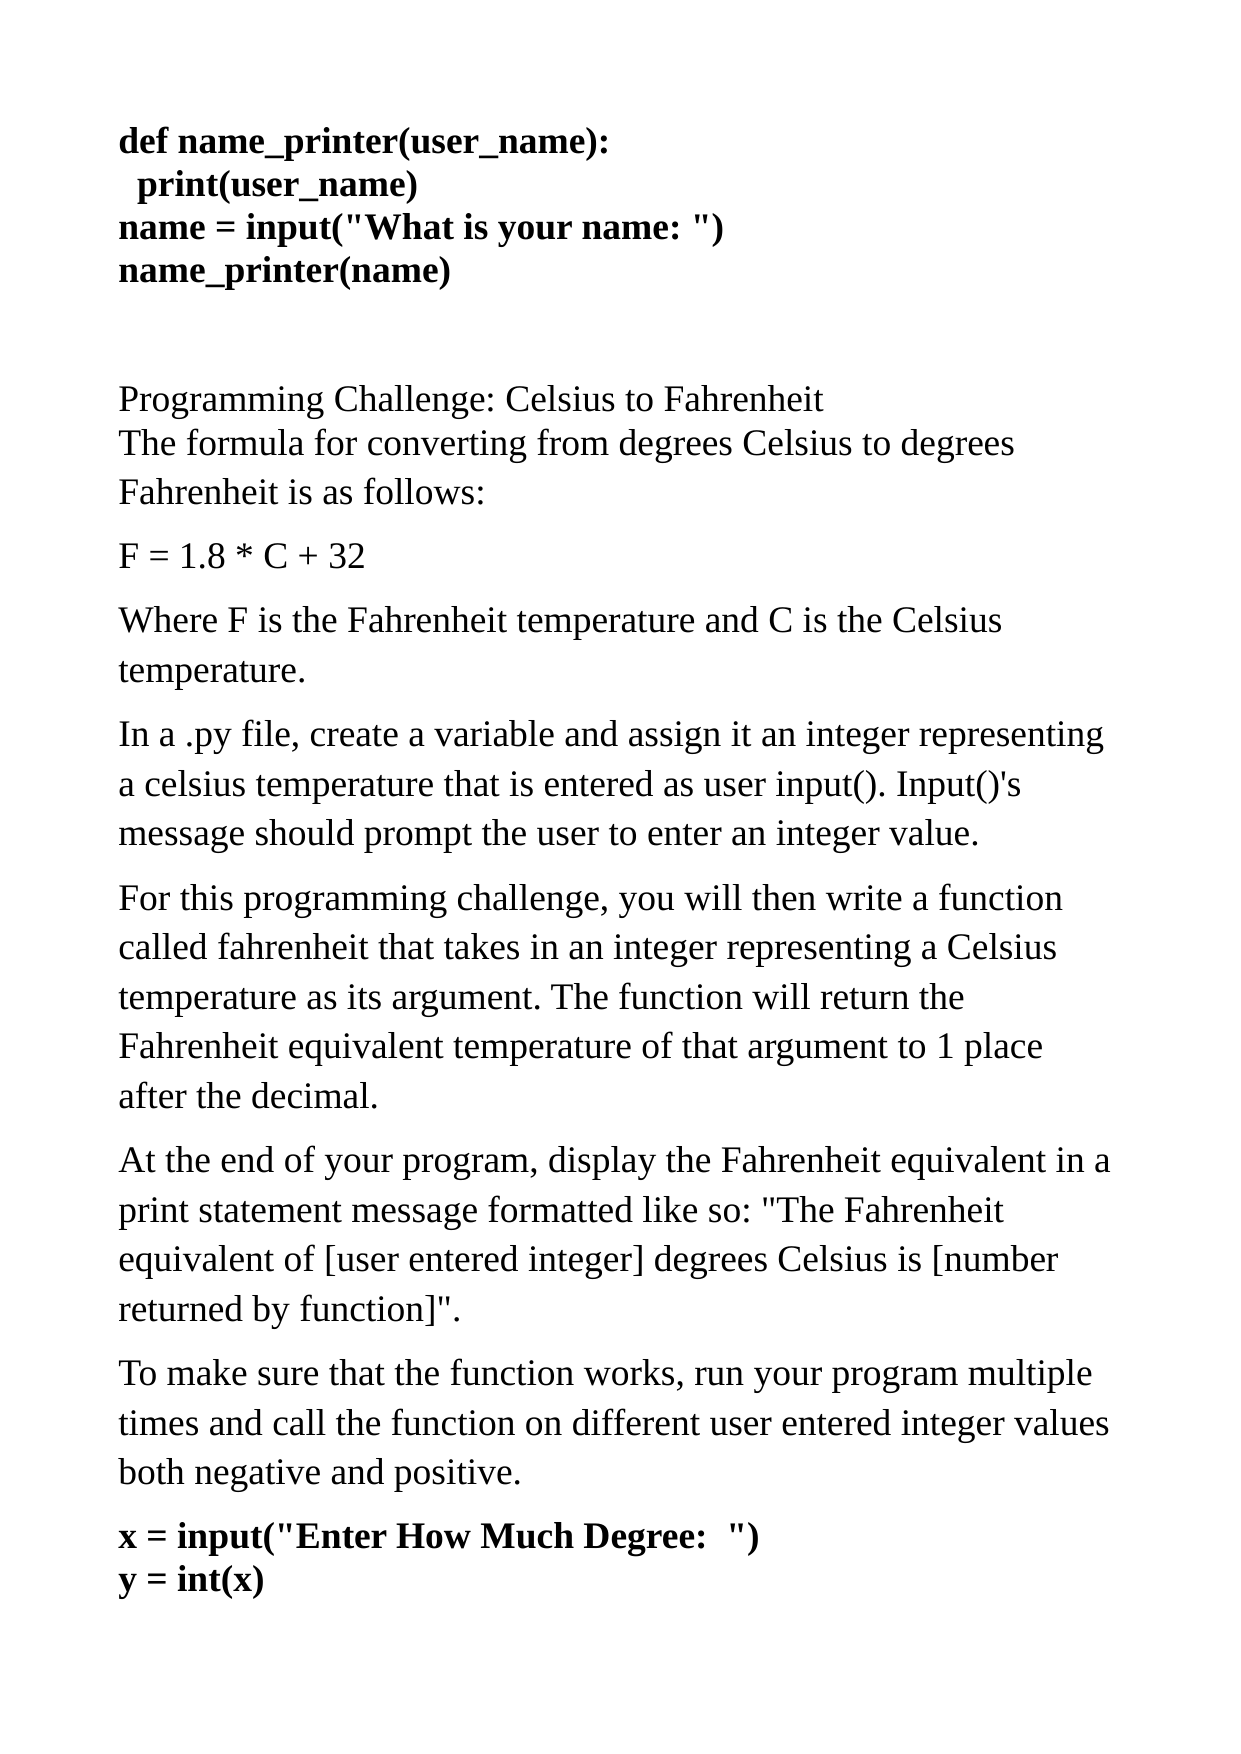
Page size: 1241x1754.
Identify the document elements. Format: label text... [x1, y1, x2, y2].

text name_printer(name) [118, 247, 1122, 291]
text y = int(x) [118, 1557, 1122, 1600]
text print(user_name) [118, 161, 1122, 204]
text def name_printer(user_name): [118, 118, 1122, 161]
text In a .py file, create a variable and assign it an integer representing a celsius temperature that is entered as user input(). Input()'s message should prompt the user to enter an integer value. [118, 712, 1122, 854]
text F = 1.8 * C + 32 [118, 534, 1122, 577]
text The formula for converting from degrees Celsius to degrees Fahrenheit is as follows: [118, 420, 1122, 513]
text For this programming challenge, you will then write a function called fahrenheit that takes in an integer representing a Celsius temperature as its argument. The function will return the Fahrenheit equivalent temperature of that argument to 1 place after the decimal. [118, 875, 1122, 1116]
text To make sure that the function works, run your program multiple times and call the function on different user entered integer values both negative and positive. [118, 1350, 1122, 1493]
text name = input("What is your name: ") [118, 204, 1122, 247]
text At the end of your program, display the Fahrenheit equivalent in a print statement message formatted like so: "The Fahrenheit equivalent of [user entered integer] degrees Celsius is [number returned by function]". [118, 1137, 1122, 1329]
text Programming Challenge: Celsius to Fahrenheit [118, 377, 1122, 420]
text x = input("Enter How Much Degree: ") [118, 1514, 1122, 1557]
text Where F is the Fahrenheit temperature and C is the Celsius temperature. [118, 598, 1122, 691]
